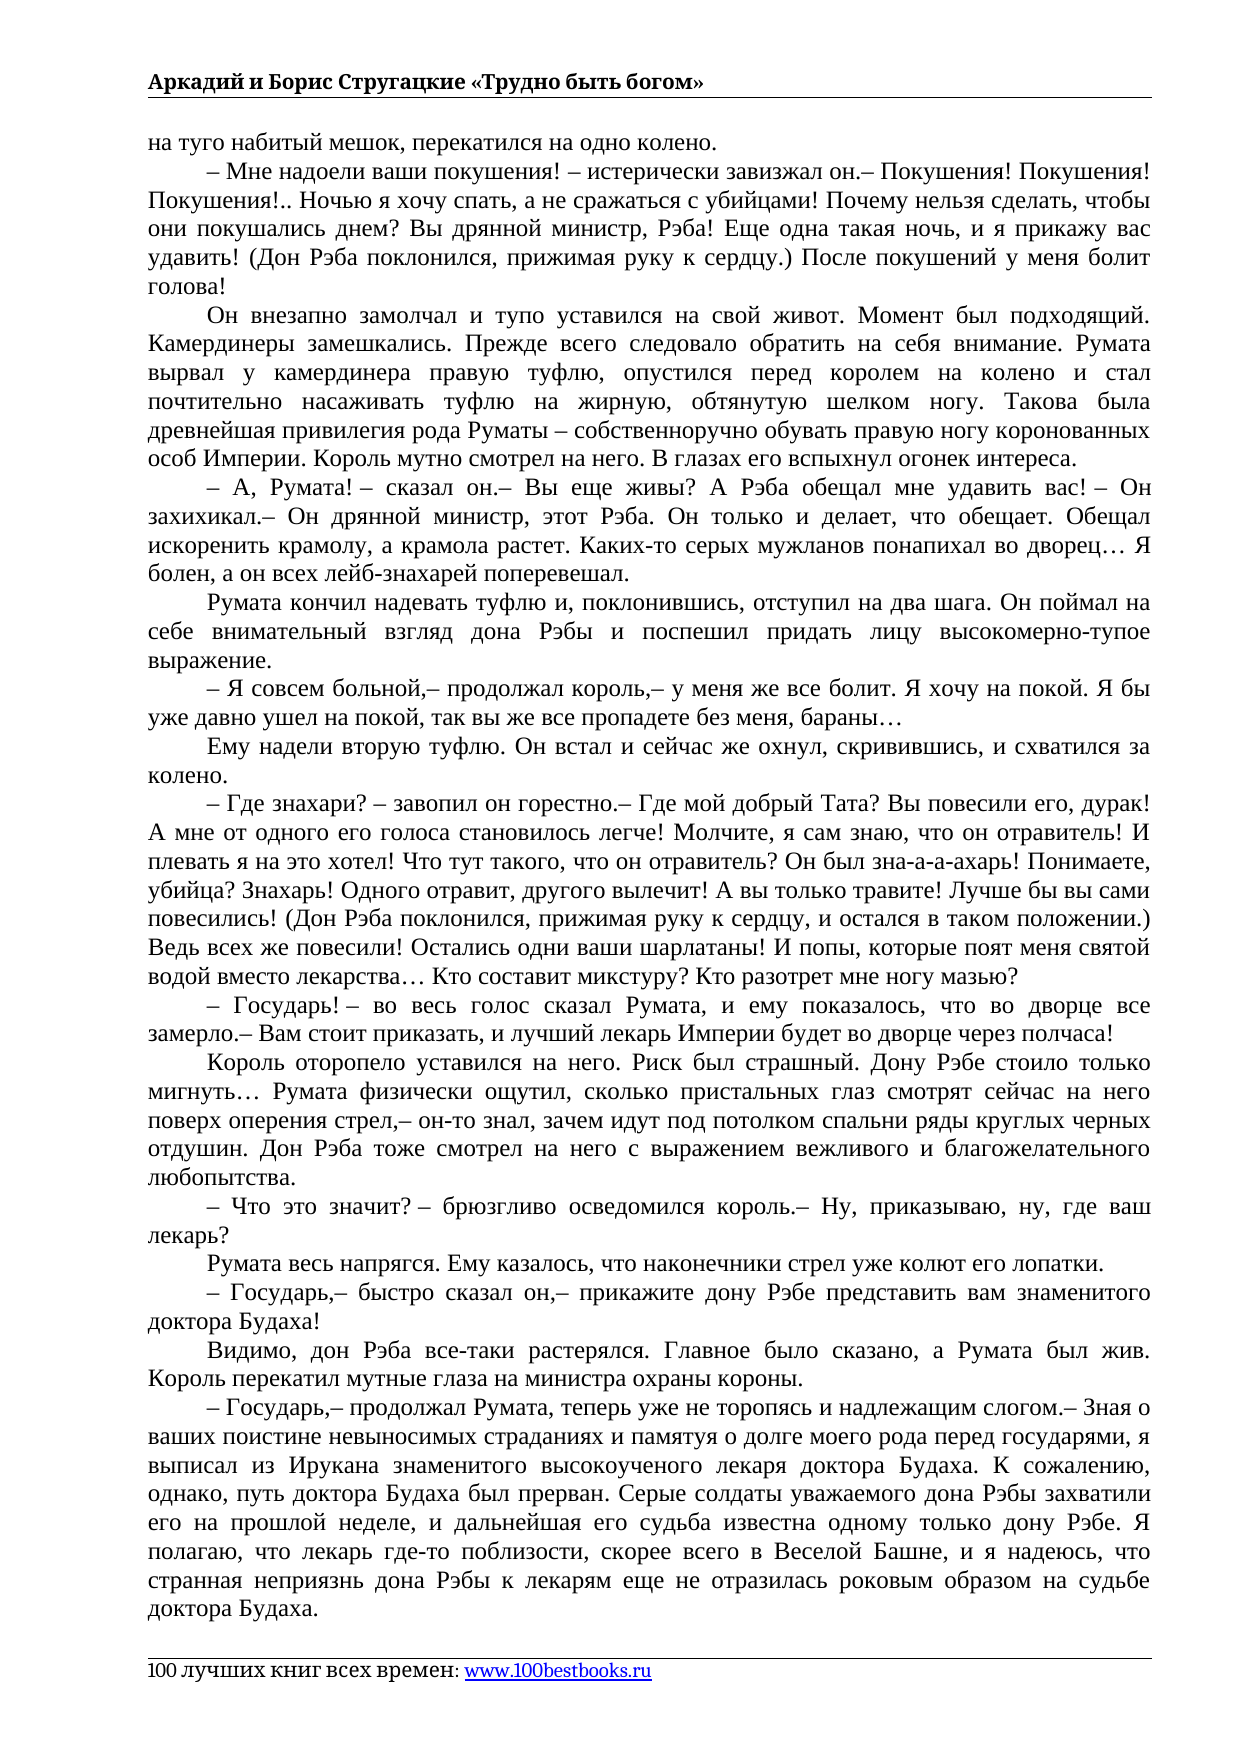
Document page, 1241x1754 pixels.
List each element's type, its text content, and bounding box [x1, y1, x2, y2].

text – Государь,– быстро сказал он,– прикажите дону Рэбе представить вам знаменитого доктора Будаха! [148, 1277, 1152, 1335]
text – Государь,– продолжал Румата, теперь уже не торопясь и надлежащим слогом.– Зная о ваших поистине невыносимых страданиях и памятуя о долге моего рода перед государями, я выписал из Ирукана знаменитого высокоученого лекаря доктора Будаха. К сожалению, однако, путь доктора Будаха был прерван. Серые солдаты уважаемого дона Рэбы захватили его на прошлой неделе, и дальнейшая его судьба известна одному только дону Рэбе. Я полагаю, что лекарь где-то поблизости, скорее всего в Веселой Башне, и я надеюсь, что странная неприязнь дона Рэбы к лекарям еще не отразилась роковым образом на судьбе доктора Будаха. [148, 1392, 1152, 1622]
text – Мне надоели ваши покушения! – истерически завизжал он.– Покушения! Покушения! Покушения!.. Ночью я хочу спать, а не сражаться с убийцами! Почему нельзя сделать, чтобы они покушались днем? Вы дрянной министр, Рэба! Еще одна такая ночь, и я прикажу вас удавить! (Дон Рэба поклонился, прижимая руку к сердцу.) После покушений у меня болит голова! [148, 156, 1152, 300]
text Видимо, дон Рэба все-таки растерялся. Главное было сказано, а Румата был жив. Король перекатил мутные глаза на министра охраны короны. [148, 1335, 1152, 1392]
text – Что это значит? – брюзгливо осведомился король.– Ну, приказываю, ну, где ваш лекарь? [148, 1191, 1152, 1248]
text Он внезапно замолчал и тупо уставился на свой живот. Момент был подходящий. Камердинеры замешкались. Прежде всего следовало обратить на себя внимание. Румата вырвал у камердинера правую туфлю, опустился перед королем на колено и стал почтительно насаживать туфлю на жирную, обтянутую шелком ногу. Такова была древнейшая привилегия рода Руматы – собственноручно обувать правую ногу коронованных особ Империи. Король мутно смотрел на него. В глазах его вспыхнул огонек интереса. [148, 300, 1152, 472]
text на туго набитый мешок, перекатился на одно колено. [148, 127, 1152, 156]
text – Государь! – во весь голос сказал Румата, и ему показалось, что во дворце все замерло.– Вам стоит приказать, и лучший лекарь Империи будет во дворце через полчаса! [148, 990, 1152, 1047]
text – Где знахари? – завопил он горестно.– Где мой добрый Тата? Вы повесили его, дурак! А мне от одного его голоса становилось легче! Молчите, я сам знаю, что он отравитель! И плевать я на это хотел! Что тут такого, что он отравитель? Он был зна-а-а-ахарь! Понимаете, убийца? Знахарь! Одного отравит, другого вылечит! А вы только травите! Лучше бы вы сами повесились! (Дон Рэба поклонился, прижимая руку к сердцу, и остался в таком положении.) Ведь всех же повесили! Остались одни ваши шарлатаны! И попы, которые поят меня святой водой вместо лекарства… Кто составит микстуру? Кто разотрет мне ногу мазью? [148, 788, 1152, 990]
text Король оторопело уставился на него. Риск был страшный. Дону Рэбе стоило только мигнуть… Румата физически ощутил, сколько пристальных глаз смотрят сейчас на него поверх оперения стрел,– он-то знал, зачем идут под потолком спальни ряды круглых черных отдушин. Дон Рэба тоже смотрел на него с выражением вежливого и благожелательного любопытства. [148, 1047, 1152, 1191]
text Румата кончил надевать туфлю и, поклонившись, отступил на два шага. Он поймал на себе внимательный взгляд дона Рэбы и поспешил придать лицу высокомерно-тупое выражение. [148, 587, 1152, 673]
text Румата весь напрягся. Ему казалось, что наконечники стрел уже колют его лопатки. [148, 1248, 1152, 1277]
text – Я совсем больной,– продолжал король,– у меня же все болит. Я хочу на покой. Я бы уже давно ушел на покой, так вы же все пропадете без меня, бараны… [148, 673, 1152, 731]
text Ему надели вторую туфлю. Он встал и сейчас же охнул, скривившись, и схватился за колено. [148, 731, 1152, 788]
text – А, Румата! – сказал он.– Вы еще живы? А Рэба обещал мне удавить вас! – Он захихикал.– Он дрянной министр, этот Рэба. Он только и делает, что обещает. Обещал искоренить крамолу, а крамола растет. Каких-то серых мужланов понапихал во дворец… Я болен, а он всех лейб-знахарей поперевешал. [148, 472, 1152, 587]
